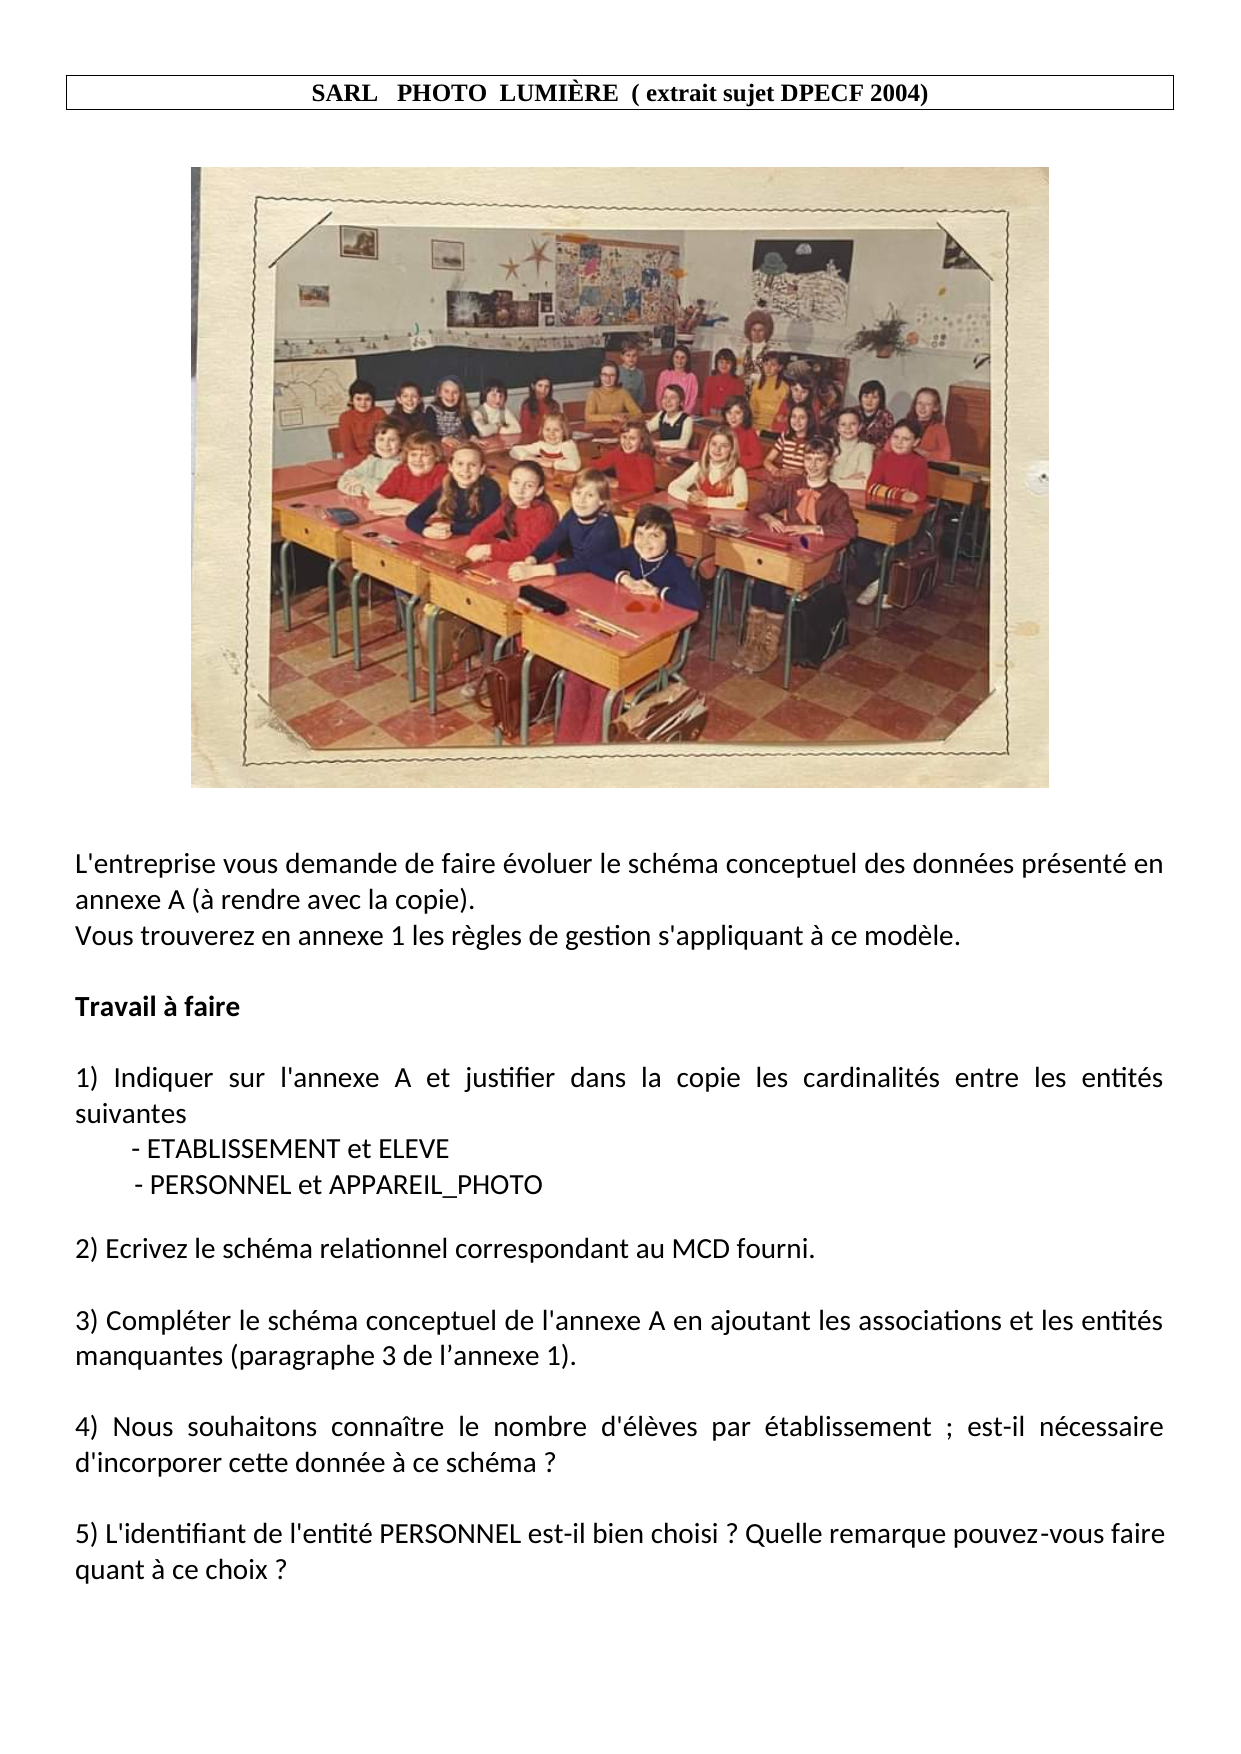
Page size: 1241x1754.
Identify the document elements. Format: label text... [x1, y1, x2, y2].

text - ETABLISSEMENT et ELEVE [131, 1130, 1165, 1166]
picture [191, 167, 1049, 788]
text 4) Nous souhaitons connaître le nombre d'élèves par établissement ; est-il nécessaire d'incorporer cette donnée à ce schéma ? [75, 1408, 1165, 1480]
subtitle SARL PHOTO LUMIÈRE ( extrait sujet DPECF 2004) [67, 76, 1173, 109]
text 1) Indiquer sur l'annexe A et justifier dans la copie les cardinalités entre les entités suivantes [75, 1059, 1165, 1130]
text L'entreprise vous demande de faire évoluer le schéma conceptuel des données présenté en annexe A (à rendre avec la copie). [75, 845, 1165, 917]
text Vous trouverez en annexe 1 les règles de gestion s'appliquant à ce modèle. [75, 917, 1165, 952]
text 5) L'identifiant de l'entité PERSONNEL est-il bien choisi ? Quelle remarque pouvez­-vous faire quant à ce choix ? [75, 1515, 1165, 1587]
text - PERSONNEL et APPAREIL_PHOTO [75, 1166, 1165, 1202]
subtitle Travail à faire [75, 988, 1165, 1023]
text 2) Ecrivez le schéma relationnel correspondant au MCD fourni. [75, 1230, 1165, 1266]
text 3) Compléter le schéma conceptuel de l'annexe A en ajoutant les associations et les entités manquantes (paragraphe 3 de l’annexe 1). [75, 1302, 1165, 1373]
